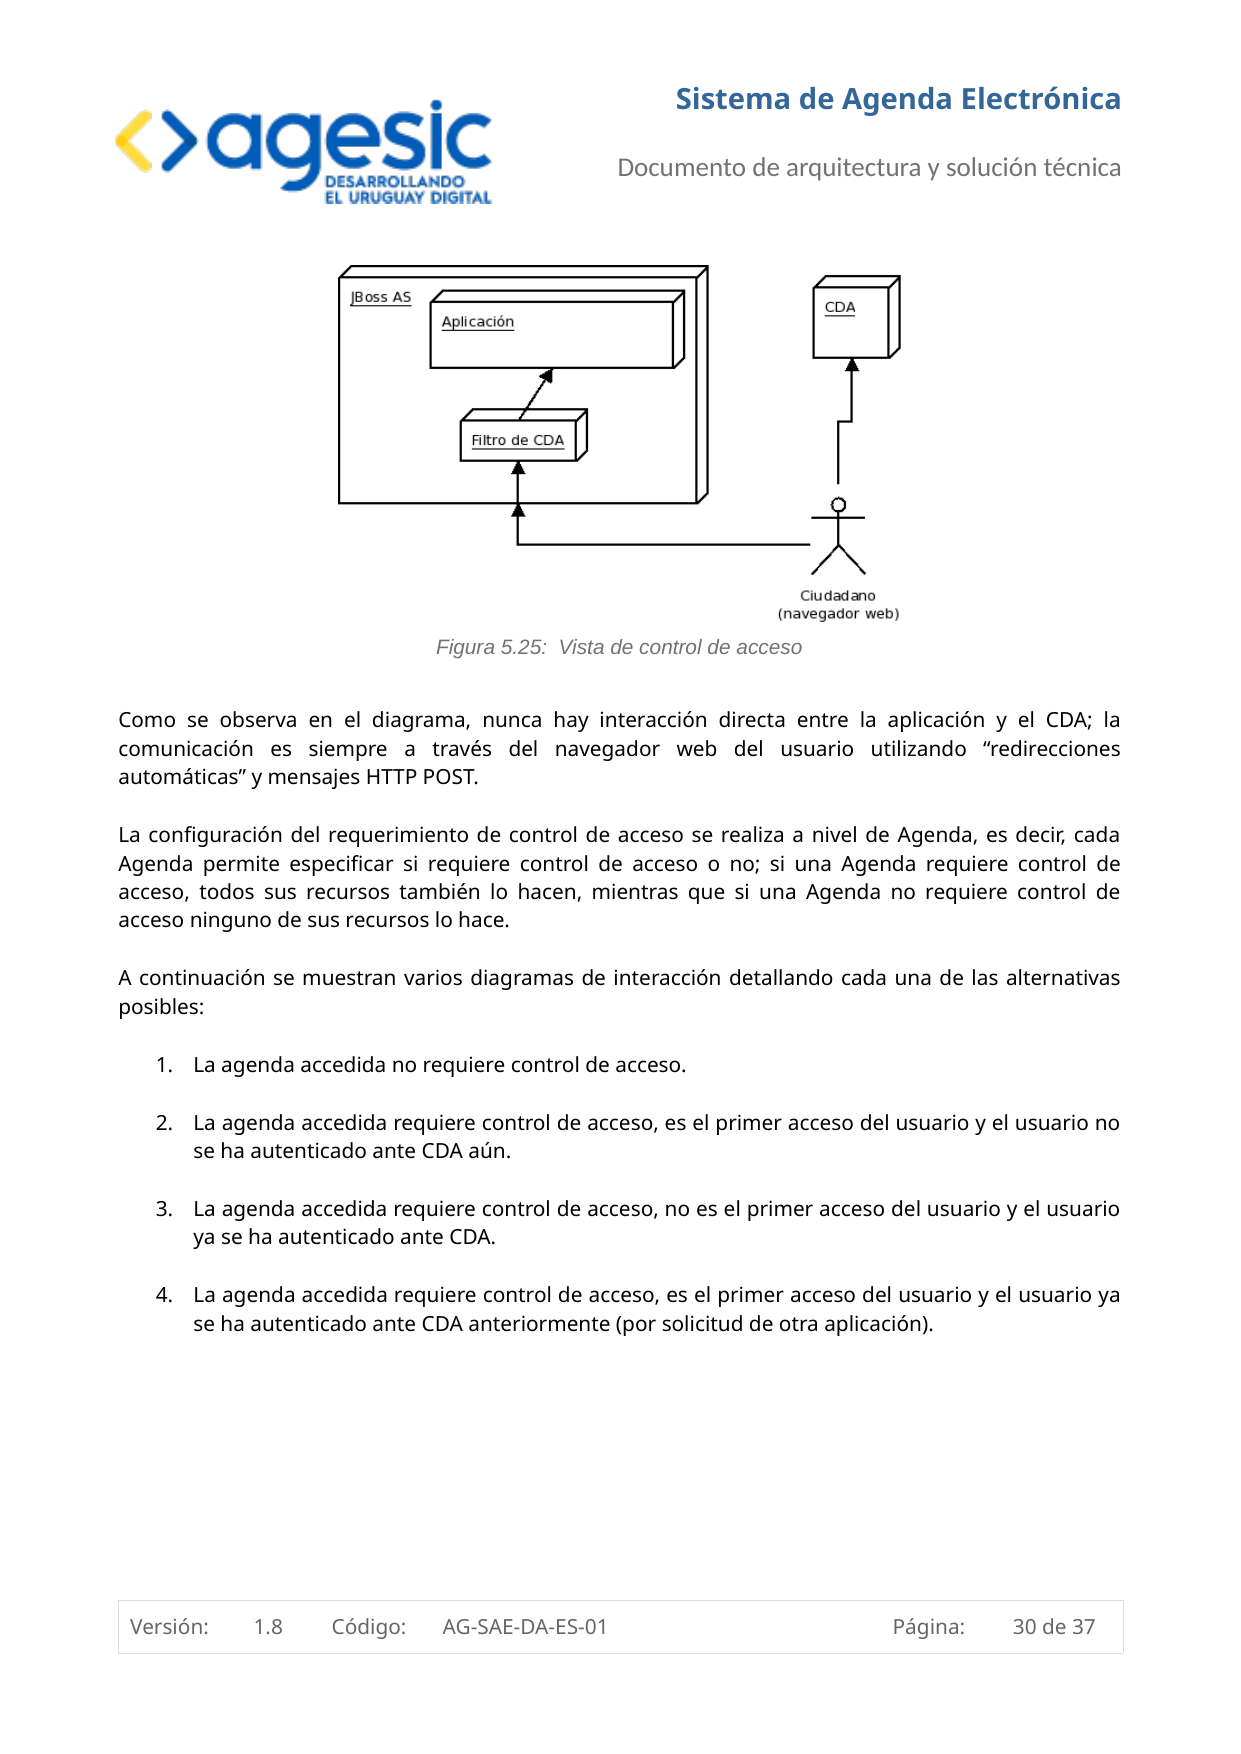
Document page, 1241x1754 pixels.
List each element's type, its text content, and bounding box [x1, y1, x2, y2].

text A continuación se muestran varios diagramas de interacción detallando cada una de las alternativas posibles: [118, 963, 1122, 1020]
list La agenda accedida requiere control de acceso, no es el primer acceso del usuario y el usuario ya se ha autenticado ante CDA. [156, 1194, 1122, 1251]
list La agenda accedida requiere control de acceso, es el primer acceso del usuario y el usuario ya se ha autenticado ante CDA anteriormente (por solicitud de otra aplicación). [156, 1280, 1122, 1337]
text La configuración del requerimiento de control de acceso se realiza a nivel de Agenda, es decir, cada Agenda permite especificar si requiere control de acceso o no; si una Agenda requiere control de acceso, todos sus recursos también lo hacen, mientras que si una Agenda no requiere control de acceso ninguno de sus recursos lo hace. [118, 820, 1122, 934]
picture [115, 99, 493, 204]
text Como se observa en el diagrama, nunca hay interacción directa entre la aplicación y el CDA; la comunicación es siempre a través del navegador web del usuario utilizando “redirecciones automáticas” y mensajes HTTP POST. [118, 266, 1122, 791]
picture [338, 265, 903, 623]
text Figura 5.25: Vista de control de acceso [225, 266, 1015, 658]
list La agenda accedida requiere control de acceso, es el primer acceso del usuario y el usuario no se ha autenticado ante CDA aún. [156, 1108, 1122, 1164]
list La agenda accedida no requiere control de acceso. [156, 1050, 1122, 1078]
